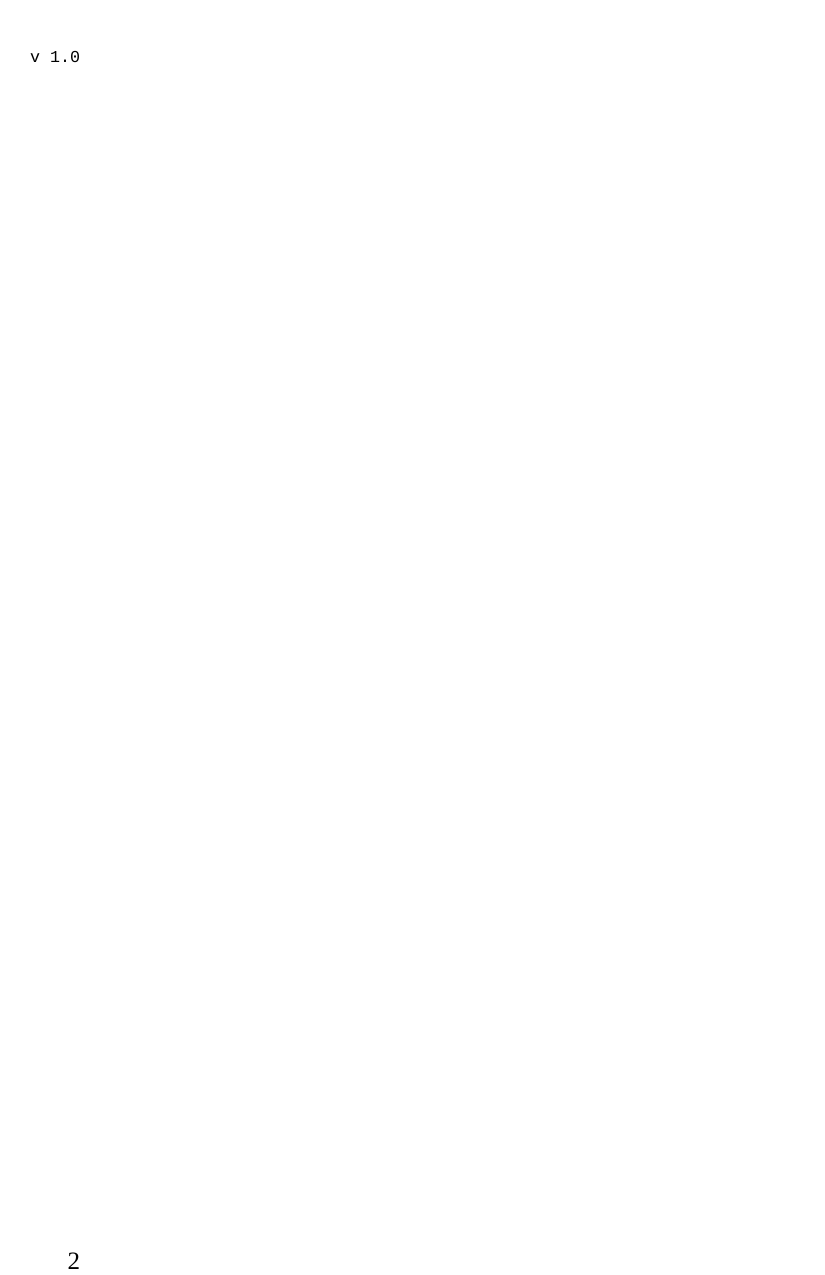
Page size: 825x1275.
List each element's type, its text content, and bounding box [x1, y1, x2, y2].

text v 1.0 [30, 49, 806, 68]
